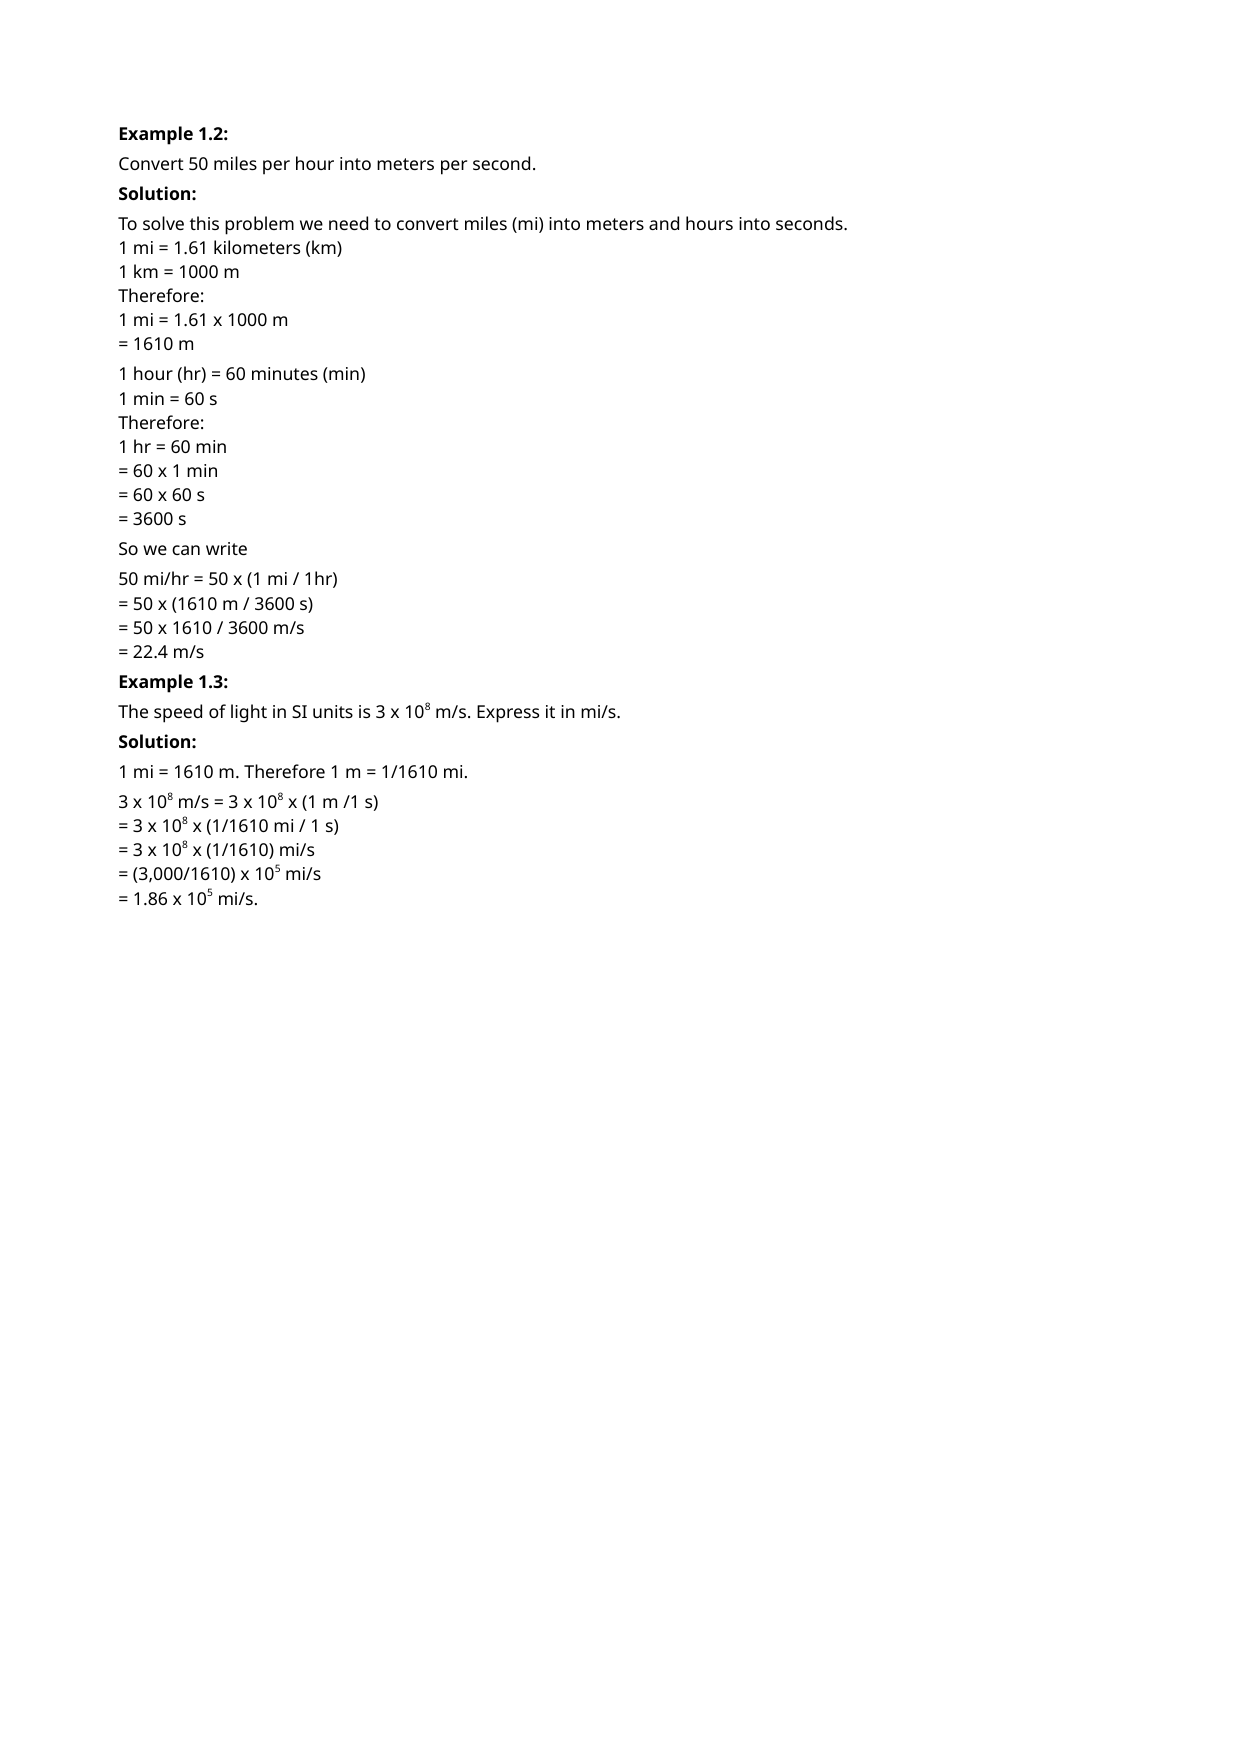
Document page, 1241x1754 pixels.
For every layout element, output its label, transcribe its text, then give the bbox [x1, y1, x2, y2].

text 1 mi = 1610 m. Therefore 1 m = 1/1610 mi. [118, 759, 1122, 783]
text Solution: [118, 729, 1122, 753]
text The speed of light in SI units is 3 x 108 m/s. Express it in mi/s. [118, 699, 1122, 723]
text Example 1.2: [118, 121, 1122, 145]
text Convert 50 miles per hour into meters per second. [118, 151, 1122, 175]
text 1 hour (hr) = 60 minutes (min) 1 min = 60 s Therefore: 1 hr = 60 min = 60 x 1 min = 60 x 60 s = 3600 s [118, 362, 1122, 531]
text So we can write [118, 537, 1122, 561]
text Example 1.3: [118, 669, 1122, 693]
text Solution: [118, 181, 1122, 205]
text 50 mi/hr = 50 x (1 mi / 1hr) = 50 x (1610 m / 3600 s) = 50 x 1610 / 3600 m/s = 22.4 m/s [118, 567, 1122, 663]
text To solve this problem we need to convert miles (mi) into meters and hours into seconds. 1 mi = 1.61 kilometers (km) 1 km = 1000 m Therefore: 1 mi = 1.61 x 1000 m = 1610 m [118, 211, 1122, 356]
text 3 x 108 m/s = 3 x 108 x (1 m /1 s) = 3 x 108 x (1/1610 mi / 1 s) = 3 x 108 x (1/1610) mi/s = (3,000/1610) x 105 mi/s = 1.86 x 105 mi/s. [118, 789, 1122, 910]
